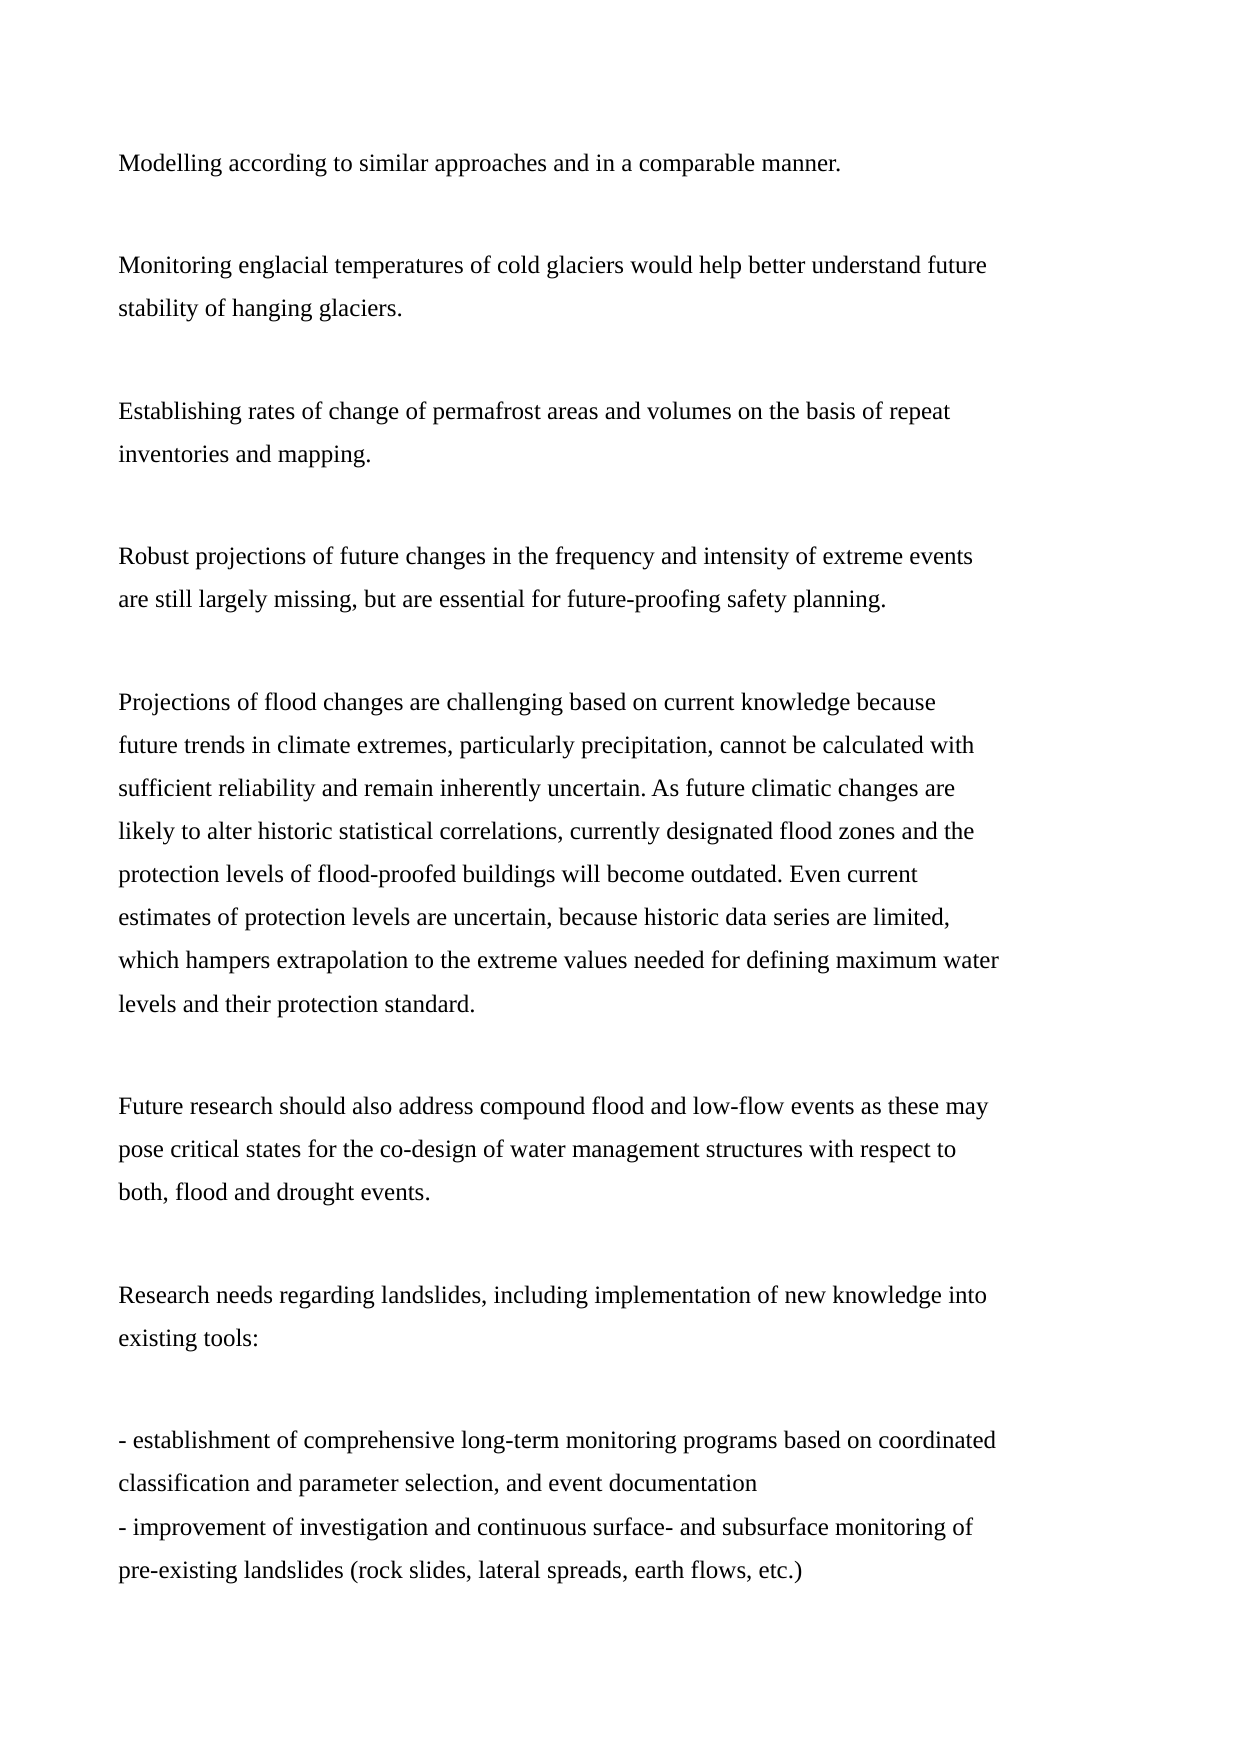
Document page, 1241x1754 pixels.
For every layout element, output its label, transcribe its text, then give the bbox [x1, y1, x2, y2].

table_cell Future research should also address compound flood and low-flow events as these may pose critical states for the co-design of water management structures with respect to both, flood and drought events. [115, 1061, 1004, 1250]
table_cell Monitoring englacial temperatures of cold glaciers would help better understand future stability of hanging glaciers. [115, 221, 1004, 366]
table_cell Projections of flood changes are challenging based on current knowledge because future trends in climate extremes, particularly precipitation, cannot be calculated with sufficient reliability and remain inherently uncertain. As future climatic changes are likely to alter historic statistical correlations, currently designated flood zones and the protection levels of flood-proofed buildings will become outdated. Even current estimates of protection levels are uncertain, because historic data series are limited, which hampers extrapolation to the extreme values needed for defining maximum water levels and their protection standard. [115, 657, 1004, 1061]
table_cell Robust projections of future changes in the frequency and intensity of extreme events are still largely missing, but are essential for future-proofing safety planning. [115, 512, 1004, 657]
table_cell Research needs regarding landslides, including implementation of new knowledge into existing tools: - establishment of comprehensive long-term monitoring programs based on coordinated classification and parameter selection, and event documentation - improvement of investigation and continuous surface- and subsurface monitoring of pre-existing landslides (rock slides, lateral spreads, earth flows, etc.) [115, 1250, 1004, 1583]
table_cell Modelling according to similar approaches and in a comparable manner. [115, 118, 1004, 221]
table_cell Establishing rates of change of permafrost areas and volumes on the basis of repeat inventories and mapping. [115, 366, 1004, 512]
